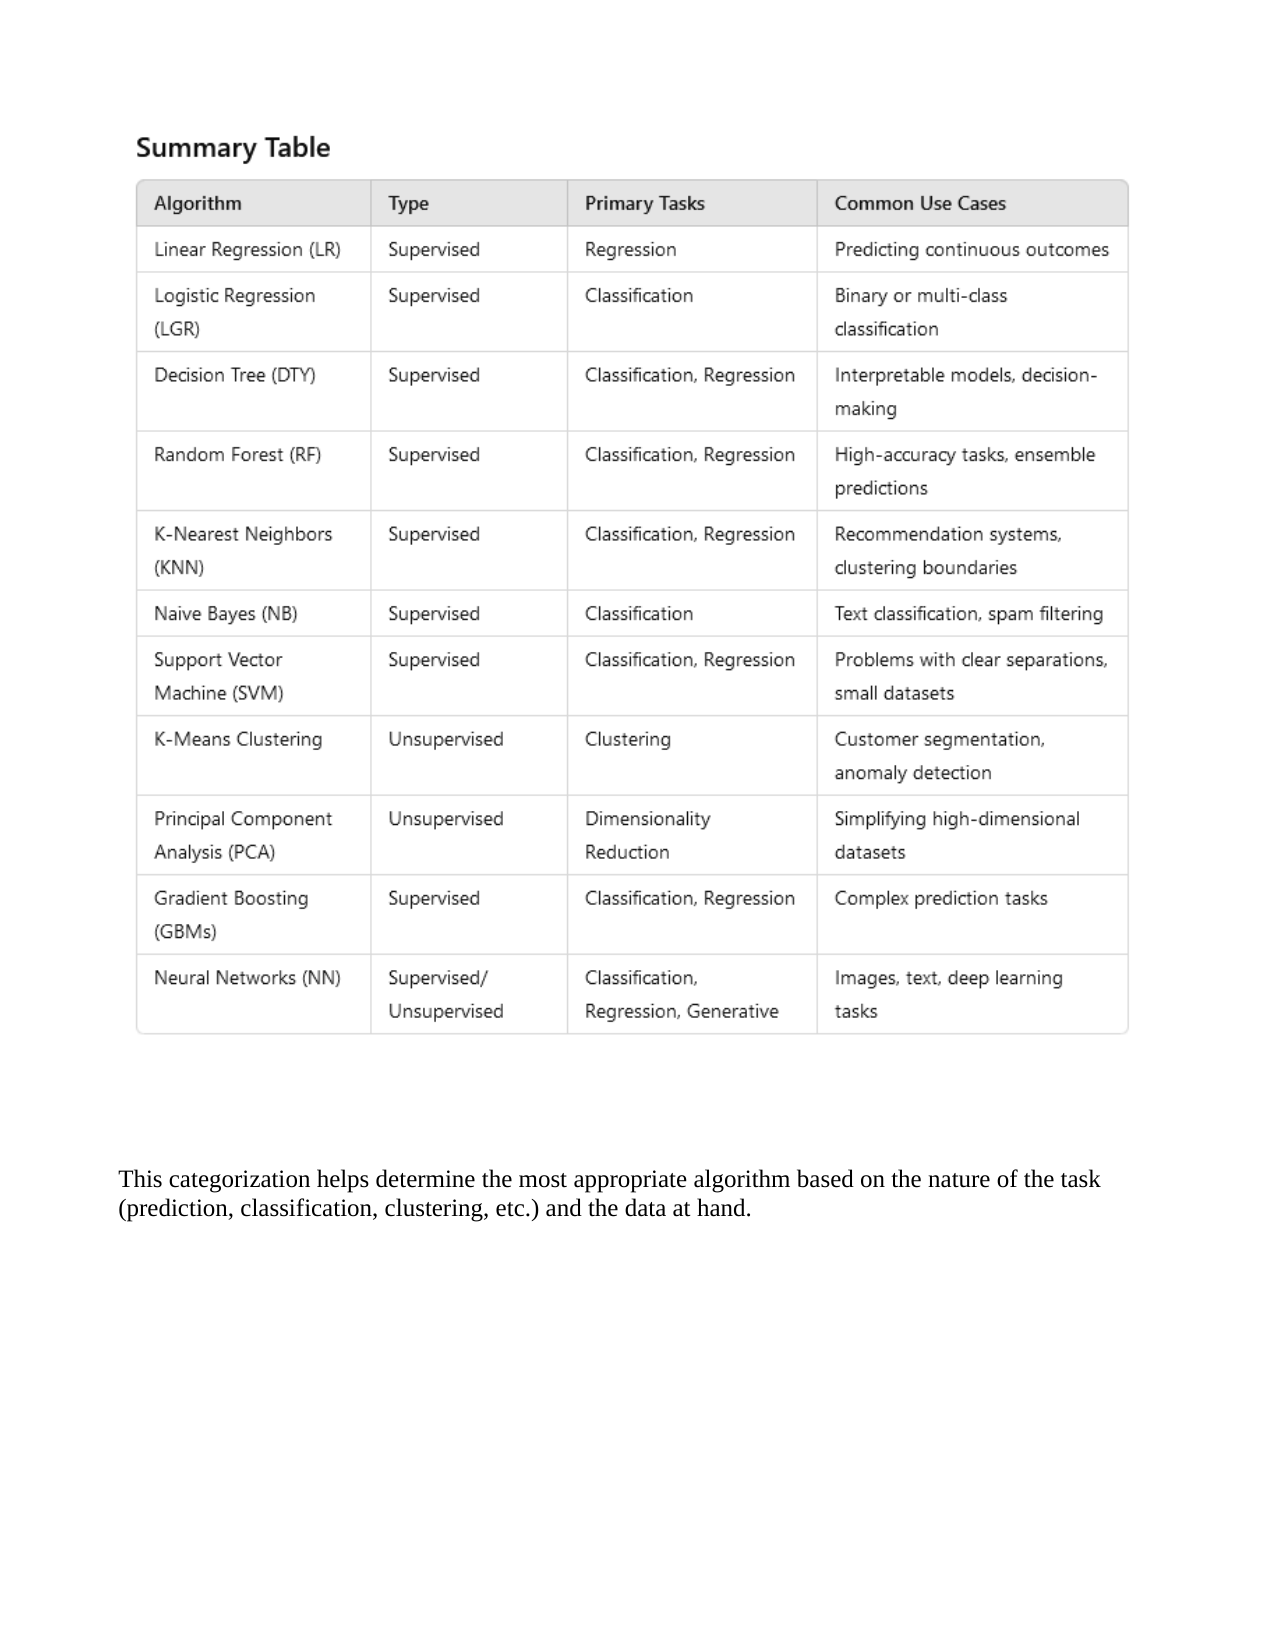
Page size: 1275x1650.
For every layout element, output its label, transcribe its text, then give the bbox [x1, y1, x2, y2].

text This categorization helps determine the most appropriate algorithm based on the nature of the task (prediction, classification, clustering, etc.) and the data at hand. [118, 1164, 1157, 1222]
picture [118, 118, 1157, 1050]
